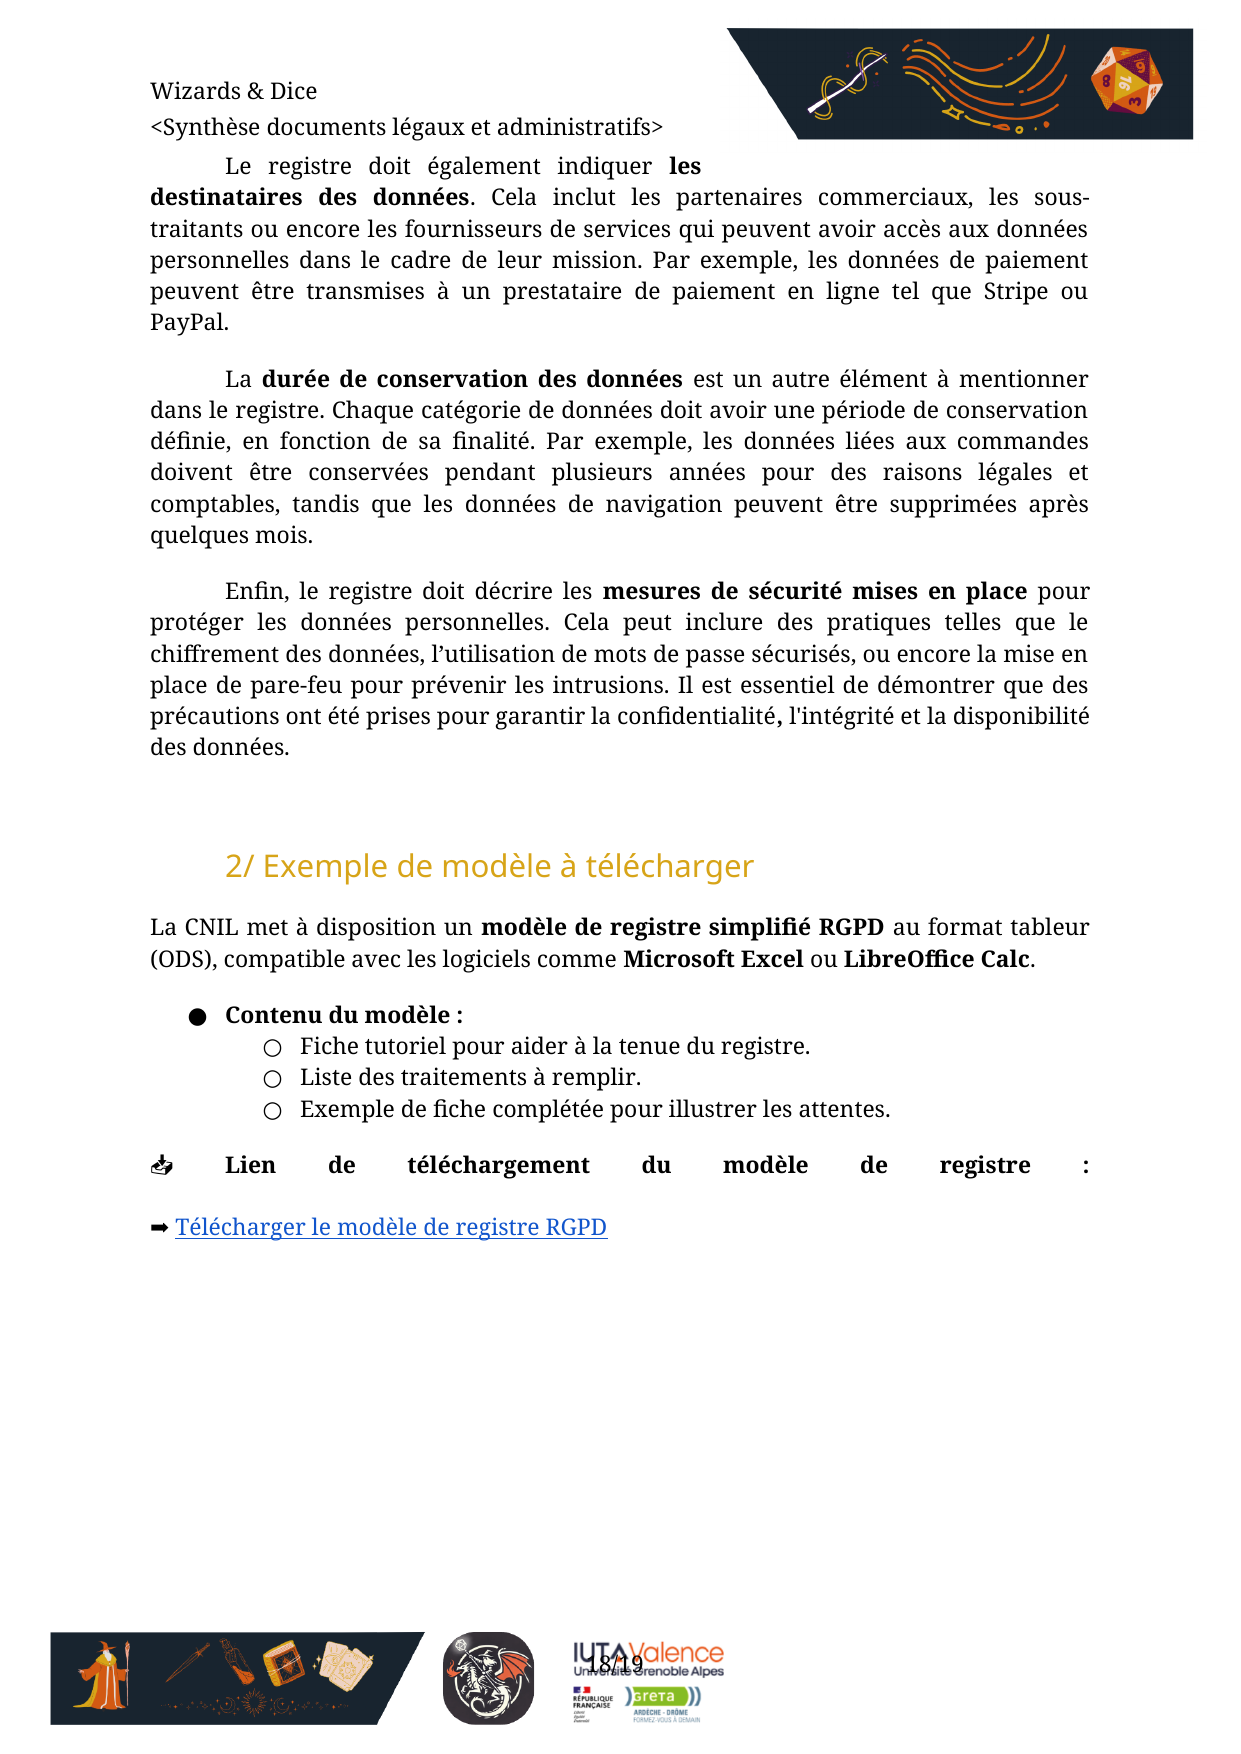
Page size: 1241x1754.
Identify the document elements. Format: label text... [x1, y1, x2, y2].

list Contenu du modèle : [187, 999, 1090, 1030]
text Le registre doit également indiquer les destinataires des données. Cela inclut les partenaires commerciaux, les sous-traitants ou encore les fournisseurs de services qui peuvent avoir accès aux données personnelles dans le cadre de leur mission. Par exemple, les données de paiement peuvent être transmises à un prestataire de paiement en ligne tel que Stripe ou PayPal. [150, 150, 1090, 337]
subtitle 2/ Exemple de modèle à télécharger [150, 844, 1090, 886]
list Exemple de fiche complétée pour illustrer les attentes. [262, 1093, 1090, 1124]
picture [42, 1621, 748, 1734]
list Fiche tutoriel pour aider à la tenue du registre. [262, 1030, 1090, 1061]
text 📥 Lien de téléchargement du modèle de registre : ➡️ Télécharger le modèle de registre RGPD [150, 1149, 1090, 1243]
text La durée de conservation des données est un autre élément à mentionner dans le registre. Chaque catégorie de données doit avoir une période de conservation définie, en fonction de sa finalité. Par exemple, les données liées aux commandes doivent être conservées pendant plusieurs années pour des raisons légales et comptables, tandis que les données de navigation peuvent être supprimées après quelques mois. [150, 362, 1090, 550]
text La CNIL met à disposition un modèle de registre simplifié RGPD au format tableur (ODS), compatible avec les logiciels comme Microsoft Excel ou LibreOffice Calc. [150, 911, 1090, 974]
list Liste des traitements à remplir. [262, 1061, 1090, 1093]
picture [720, 18, 1208, 153]
text Enfin, le registre doit décrire les mesures de sécurité mises en place pour protéger les données personnelles. Cela peut inclure des pratiques telles que le chiffrement des données, l’utilisation de mots de passe sécurisés, ou encore la mise en place de pare-feu pour prévenir les intrusions. Il est essentiel de démontrer que des précautions ont été prises pour garantir la confidentialité, l'intégrité et la disponibilité des données. [150, 575, 1090, 762]
